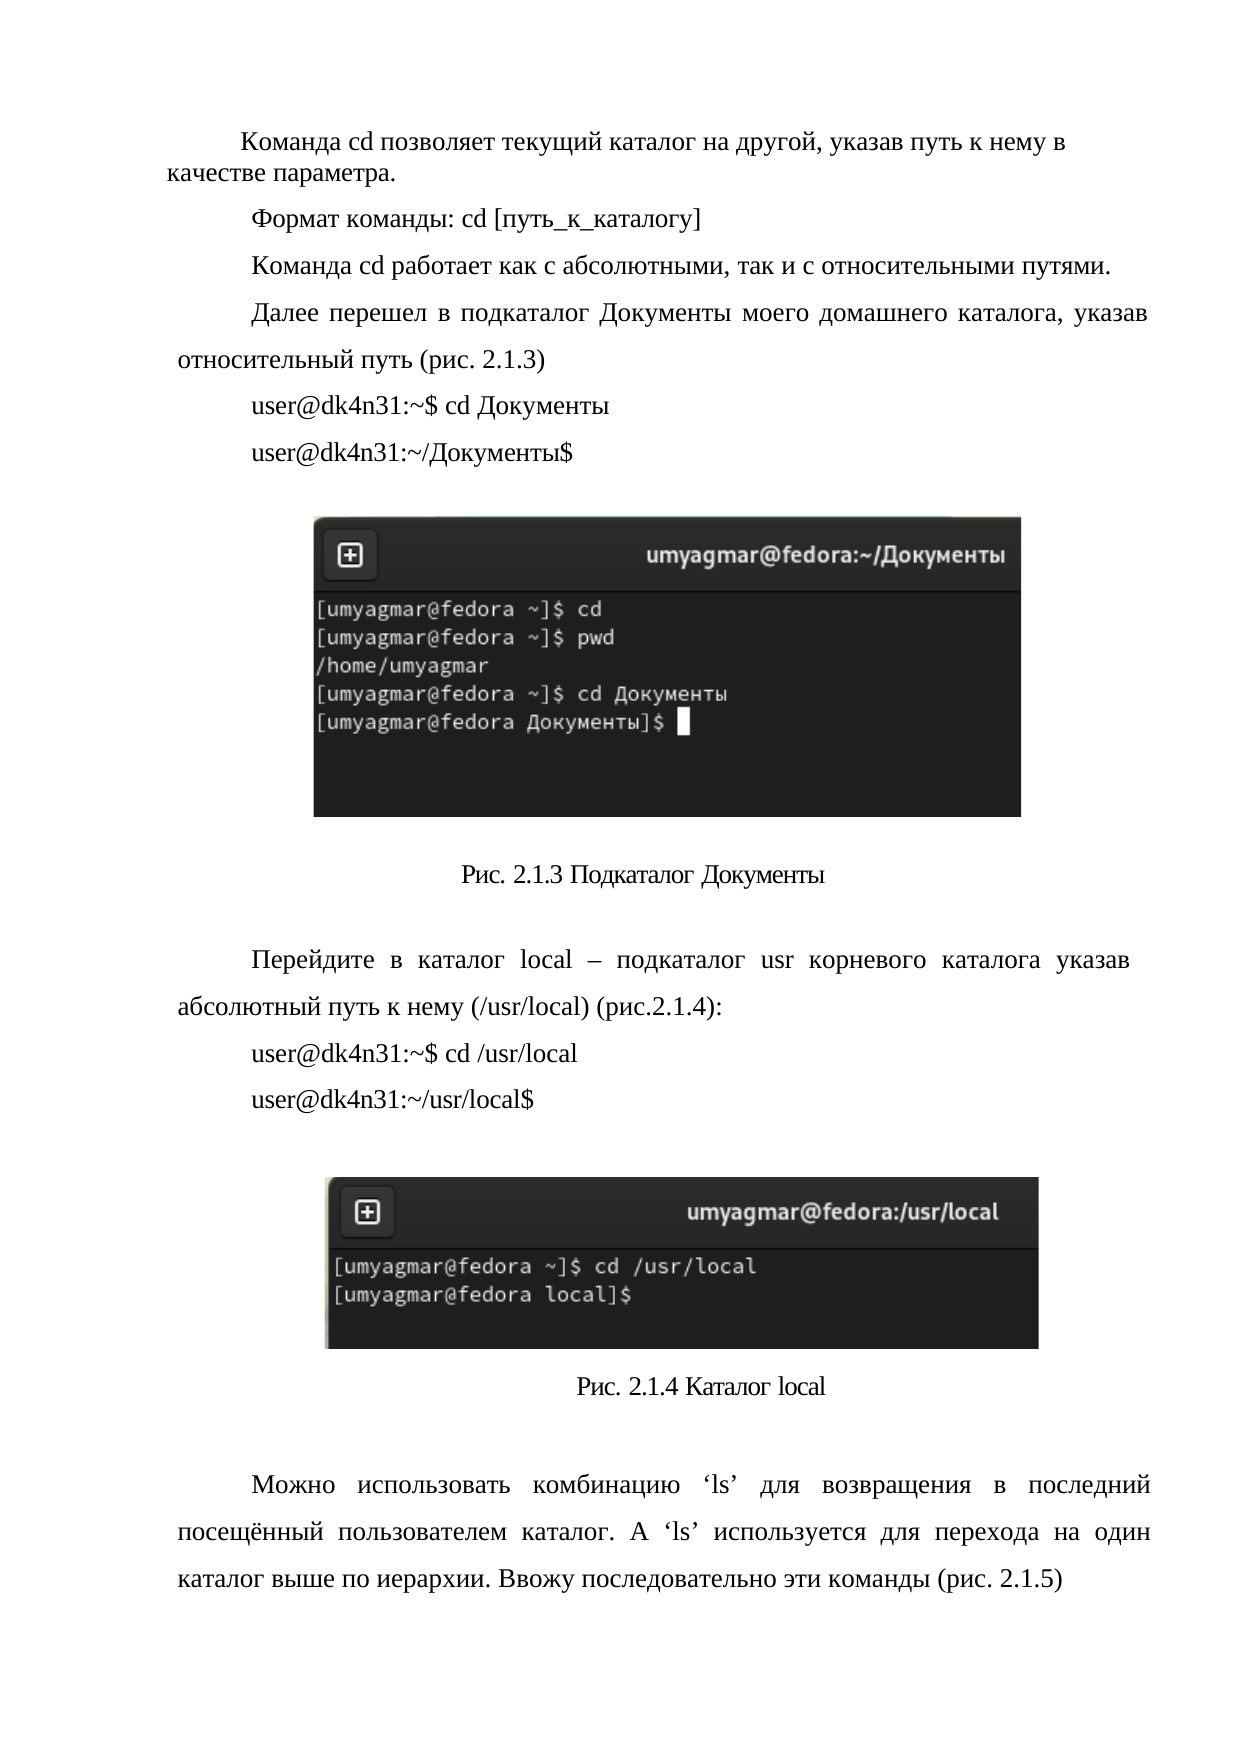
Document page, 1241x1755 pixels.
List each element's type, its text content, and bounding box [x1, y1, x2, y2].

text Команда cd работает как с абсолютными, так и с относительными путями. [251, 249, 1163, 280]
text user@dk4n31:~$ cd /usr/local user@dk4n31:~/usr/local$ [251, 1037, 773, 1115]
text Рис. 2.1.4 Каталог local [324, 1370, 1079, 1401]
text Перейдите в каталог local – подкаталог usr корневого каталога указав абсолютный путь к нему (/usr/local) (рис.2.1.4): [177, 943, 1163, 1021]
text Команда cd позволяет текущий каталог на другой, указав путь к нему в качестве параметра. [167, 124, 1163, 187]
text Далее перешел в подкаталог Документы моего домашнего каталога, указав относительный путь (рис. 2.1.3) [177, 296, 1163, 374]
text Формат команды: cd [путь_к_каталогу] [251, 202, 1163, 234]
text user@dk4n31:~$ cd Документы user@dk4n31:~/Документы$ [251, 389, 773, 467]
text Рис. 2.1.3 Подкаталог Документы [398, 859, 1163, 890]
text Можно использовать комбинацию ‘ls’ для возвращения в последний посещённый пользователем каталог. А ‘ls’ используется для перехода на один каталог выше по иерархии. Ввожу последовательно эти команды (рис. 2.1.5) [177, 1469, 1152, 1593]
